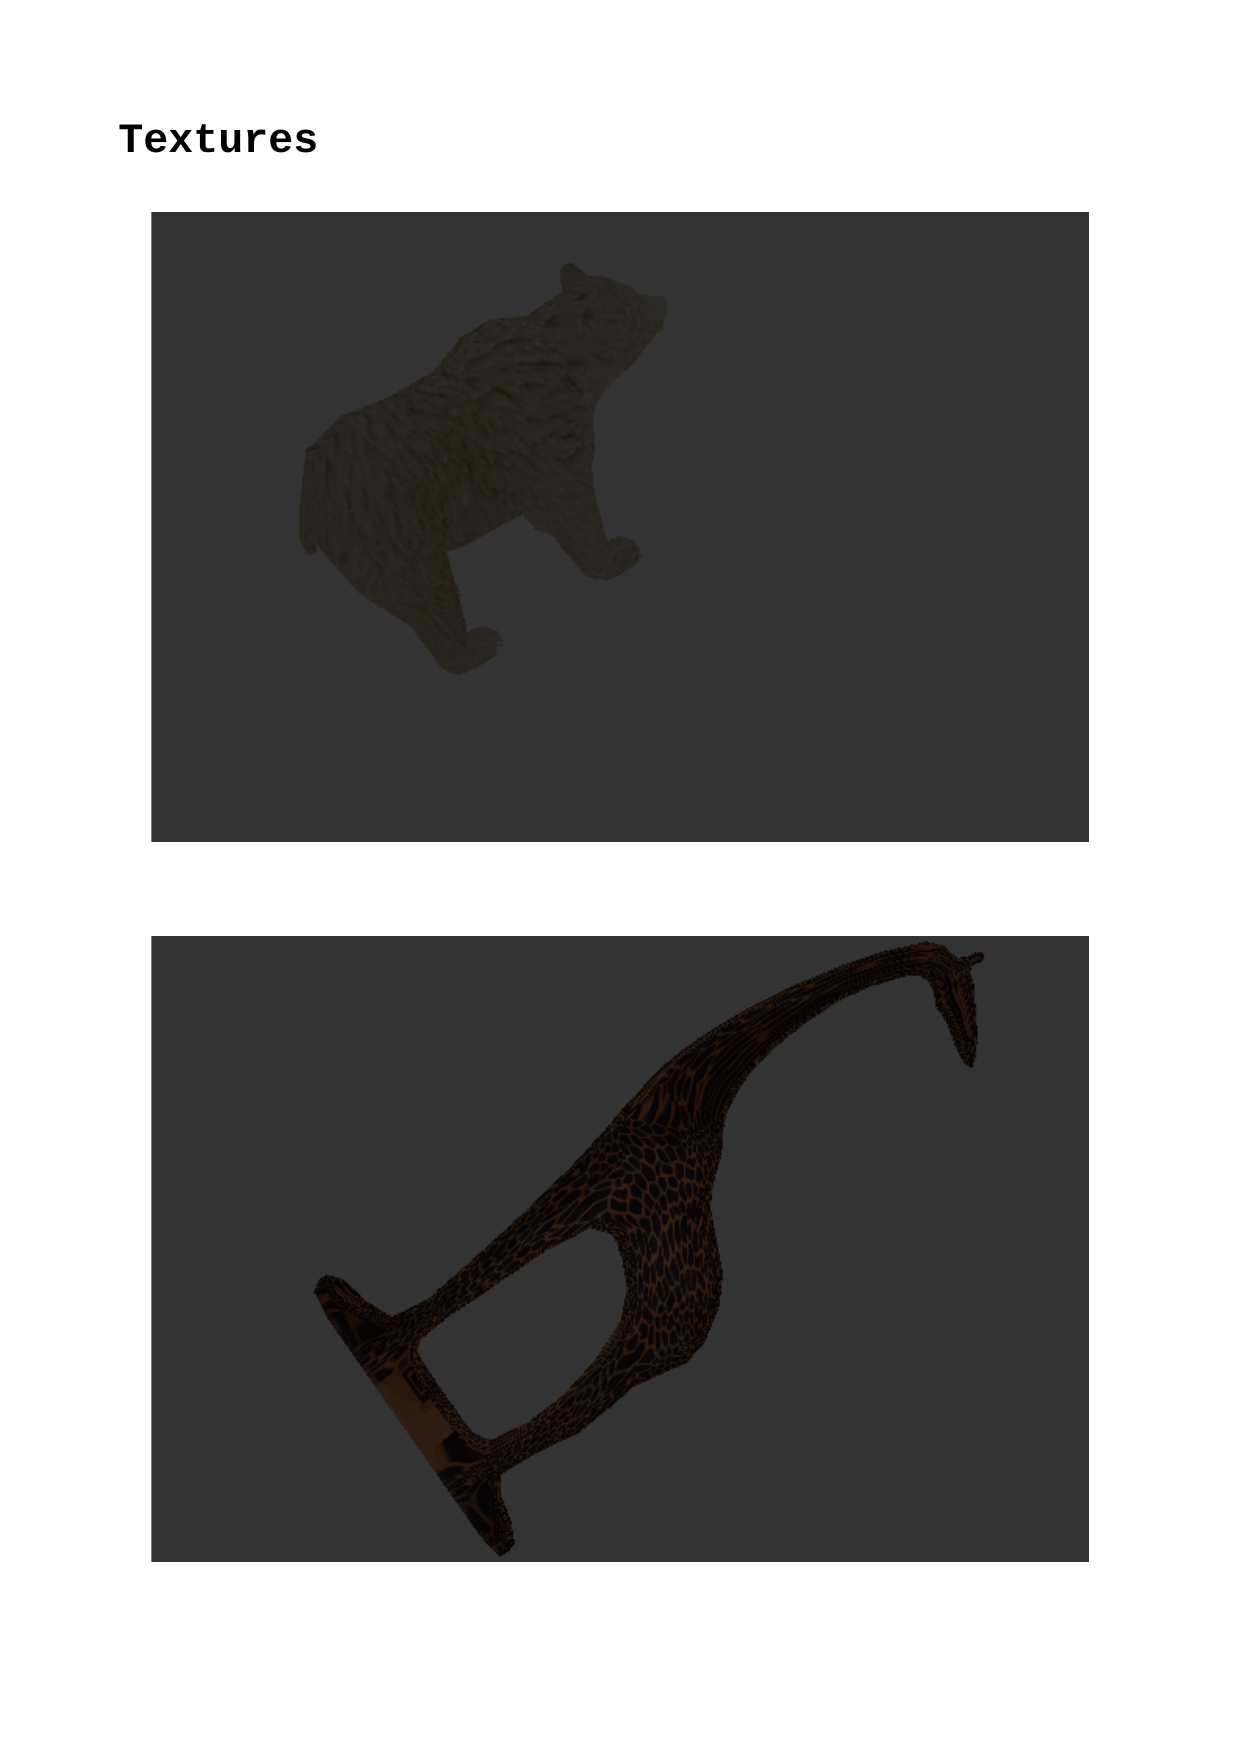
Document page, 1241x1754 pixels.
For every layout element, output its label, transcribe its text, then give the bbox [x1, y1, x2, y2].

picture [151, 212, 1089, 842]
text Textures [118, 118, 1122, 165]
picture [151, 936, 1089, 1562]
